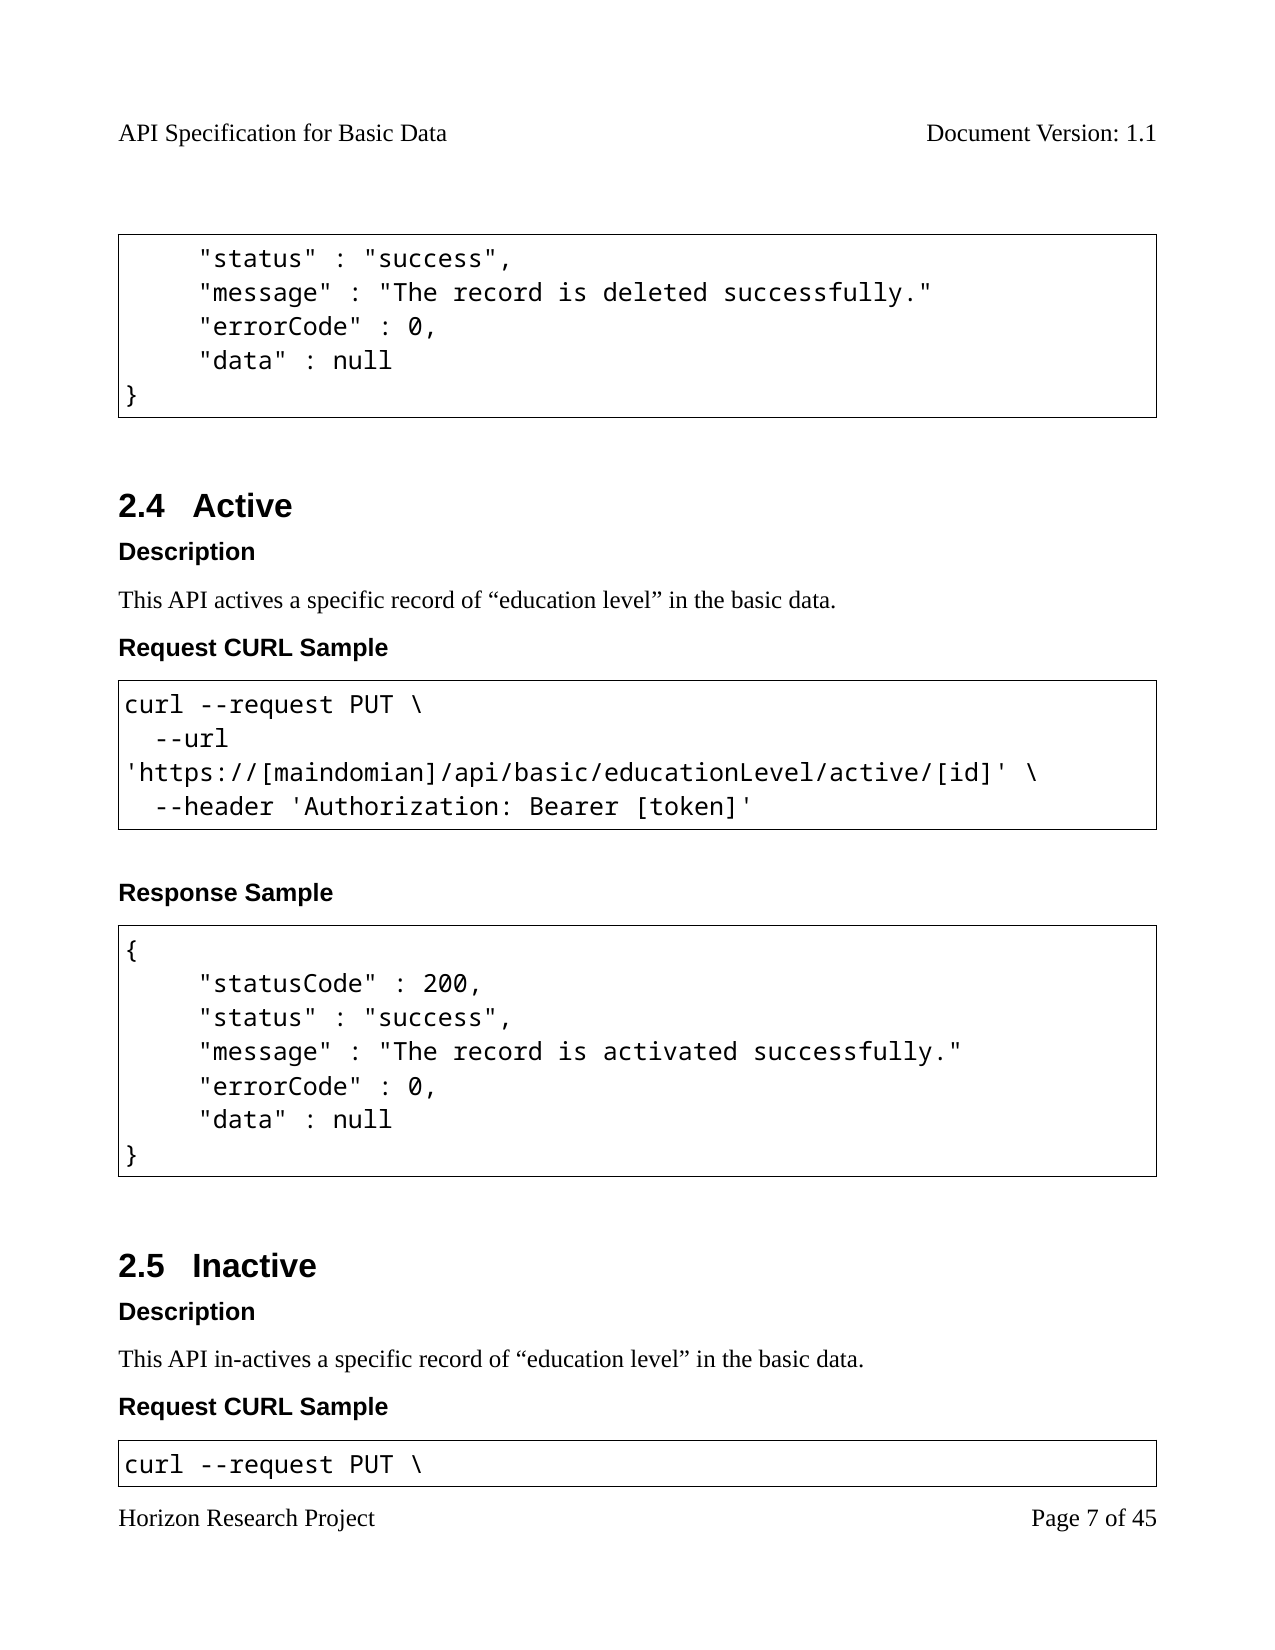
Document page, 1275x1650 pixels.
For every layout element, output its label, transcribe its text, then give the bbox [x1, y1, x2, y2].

text Request CURL Sample [118, 1392, 1157, 1421]
text Description [118, 1297, 1157, 1325]
table_header "status" : "success", "message" : "The record is deleted successfully." "errorCode" : 0, "data" : null } [119, 235, 1156, 417]
subtitle Inactive [118, 1246, 1157, 1284]
text This API in-actives a specific record of “education level” in the basic data. [118, 1344, 1157, 1373]
table_header { "statusCode" : 200, "status" : "success", "message" : "The record is activated successfully." "errorCode" : 0, "data" : null } [119, 926, 1156, 1176]
text Description [118, 537, 1157, 566]
table_header curl --request PUT \ [119, 1441, 1156, 1486]
table_header curl --request PUT \ --url 'https://[maindomian]/api/basic/educationLevel/active/[id]' \ --header 'Authorization: Bearer [token]' [119, 681, 1156, 829]
text Response Sample [118, 877, 1157, 906]
text Request CURL Sample [118, 632, 1157, 661]
text This API actives a specific record of “education level” in the basic data. [118, 585, 1157, 614]
subtitle Active [118, 486, 1157, 525]
